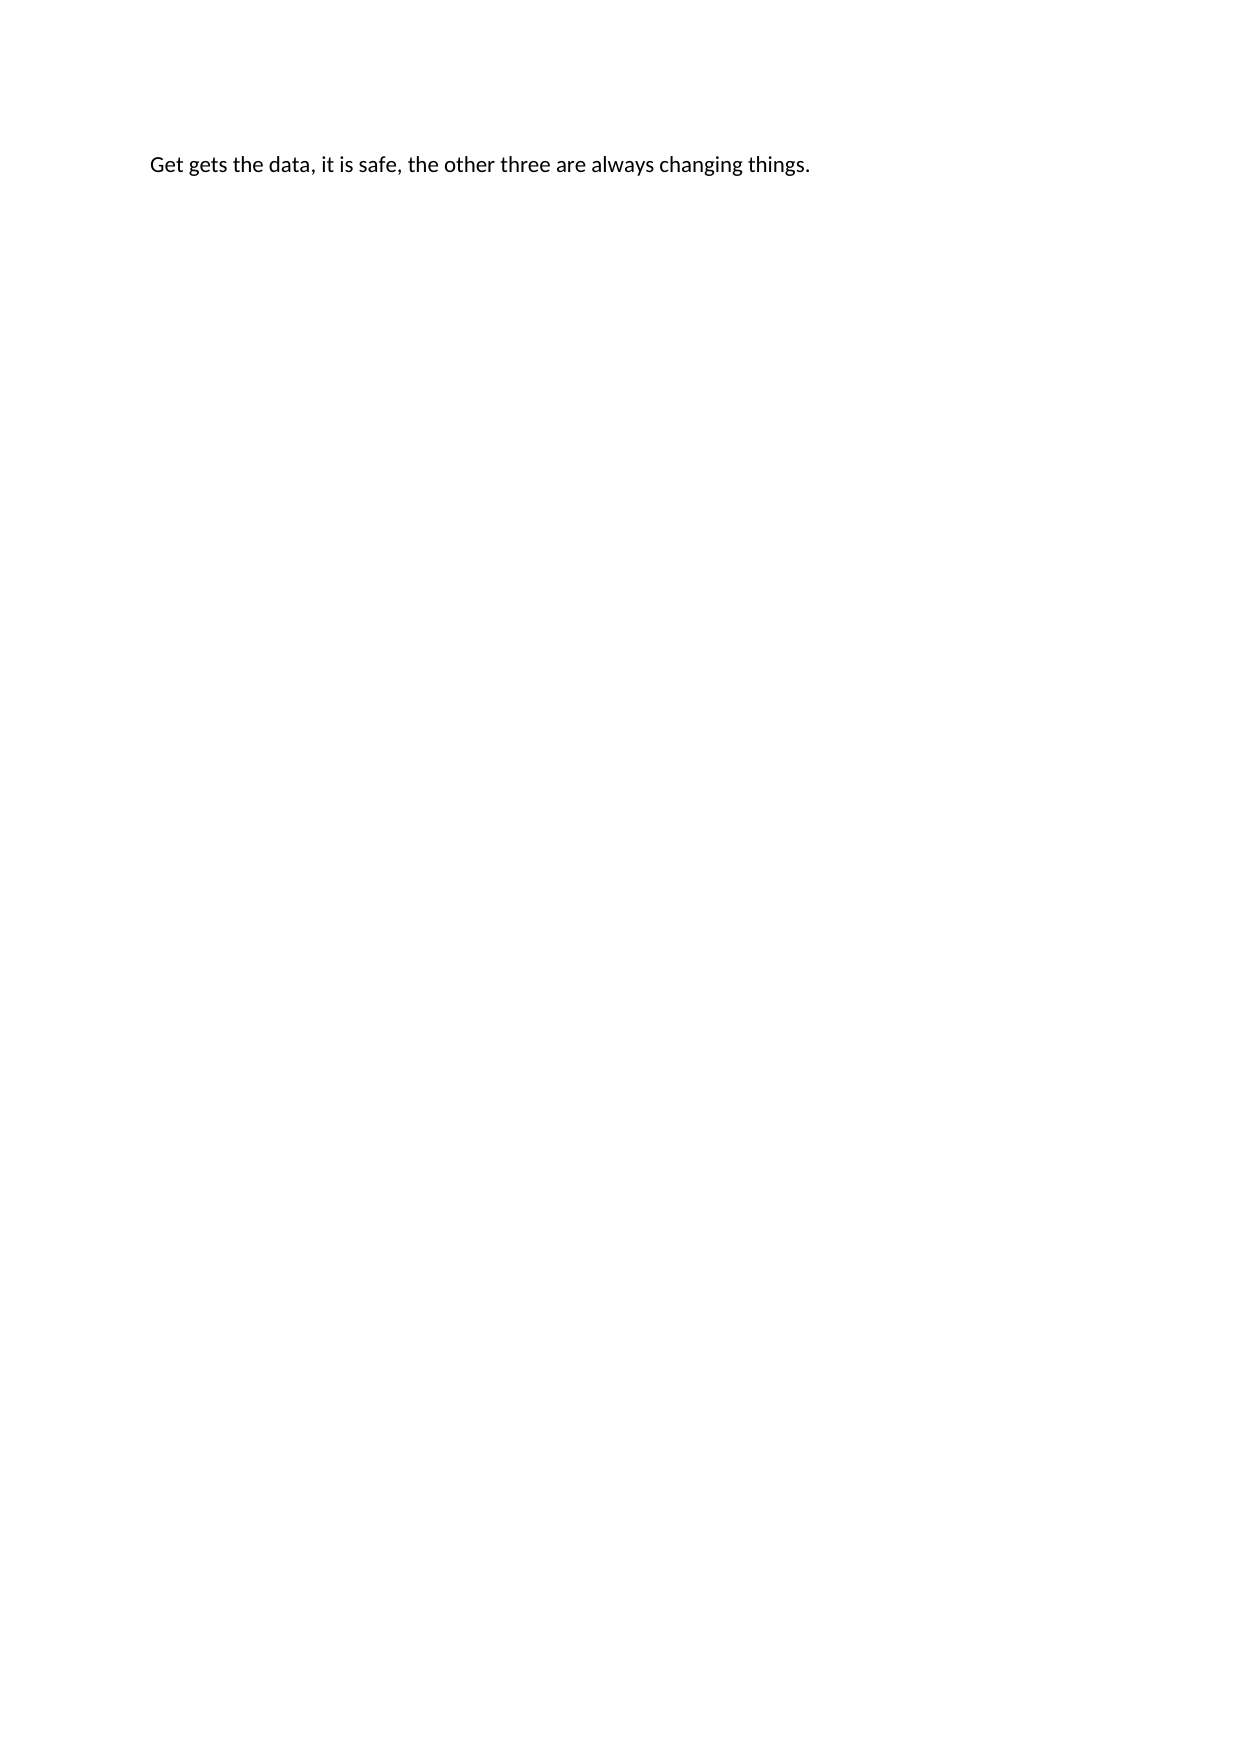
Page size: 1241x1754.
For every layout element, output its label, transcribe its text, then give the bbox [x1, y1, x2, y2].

text Get gets the data, it is safe, the other three are always changing things. [150, 150, 1090, 178]
